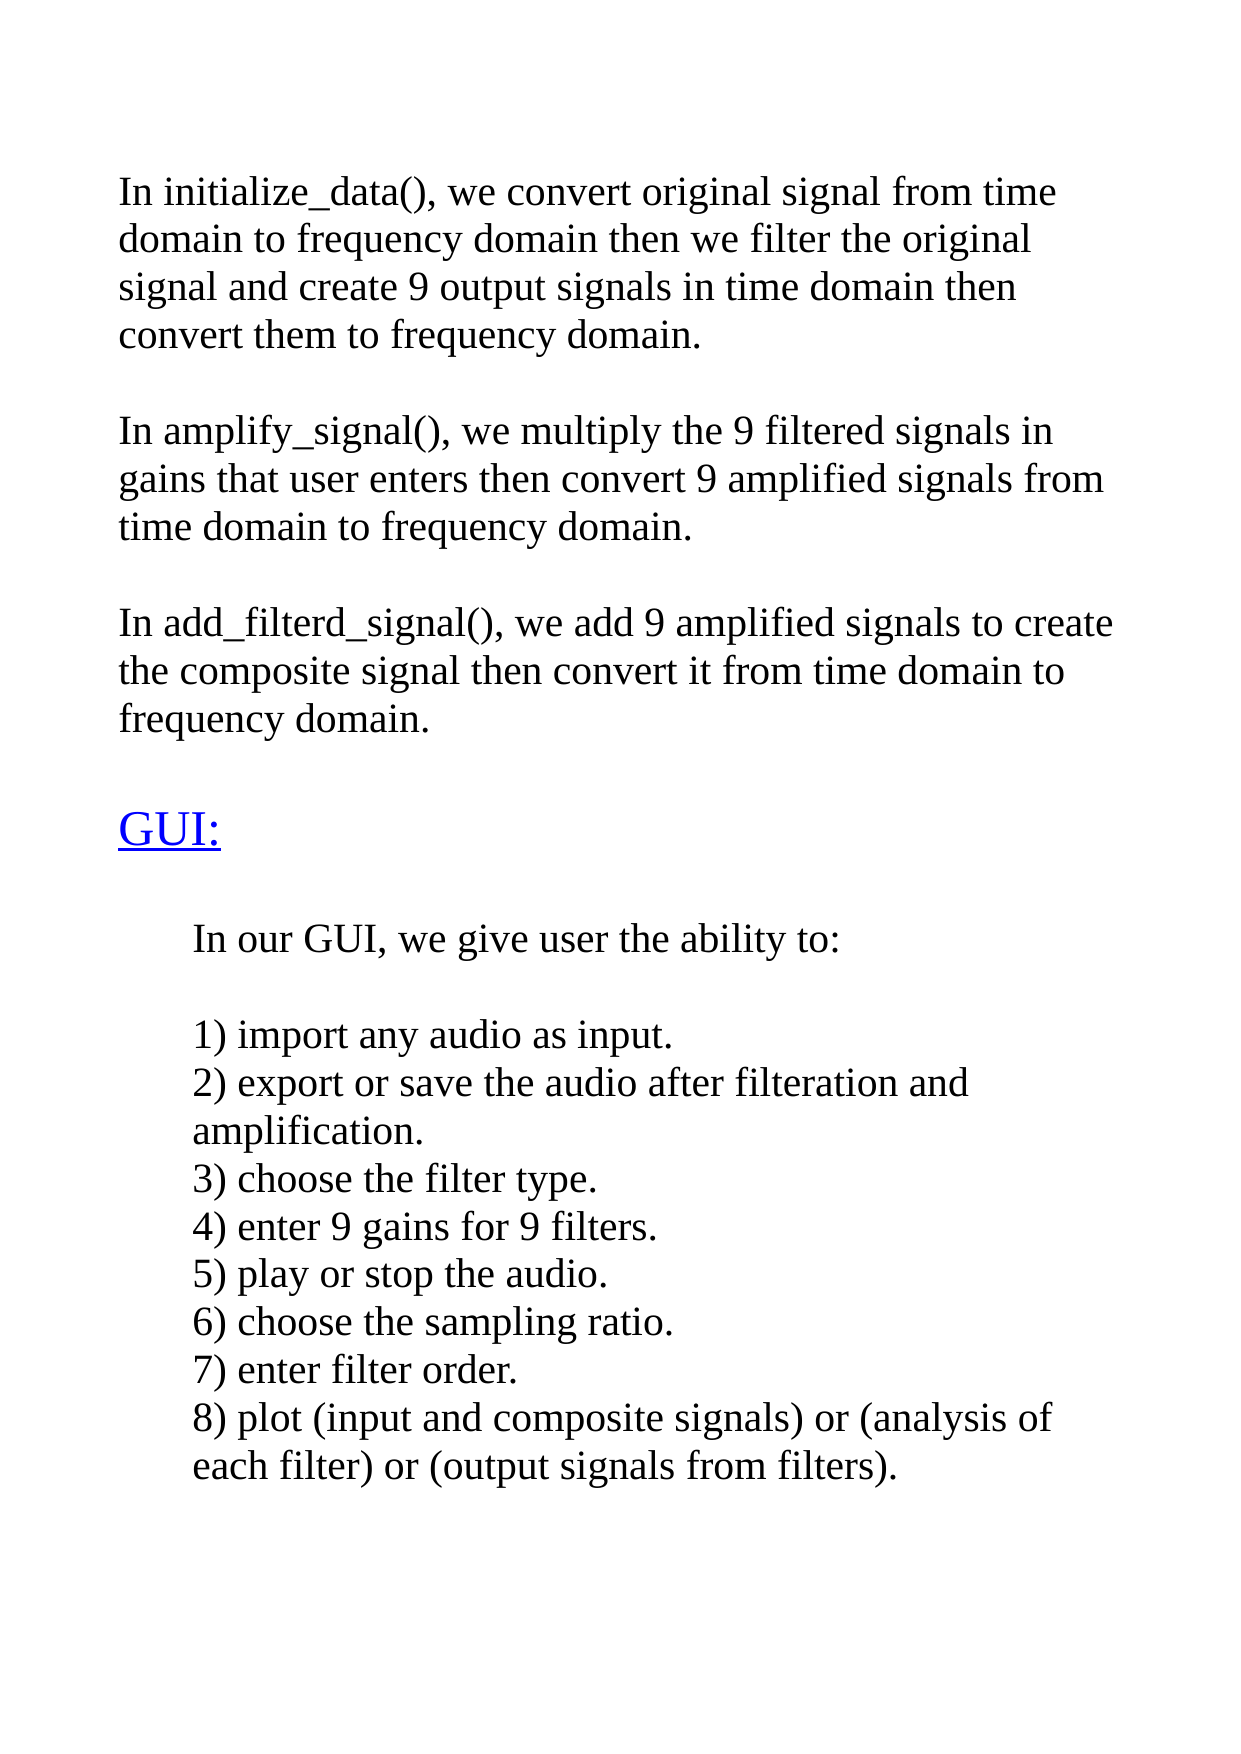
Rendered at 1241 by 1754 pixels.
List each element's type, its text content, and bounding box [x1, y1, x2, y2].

text 3) choose the filter type. [118, 1153, 1122, 1201]
text 4) enter 9 gains for 9 filters. [118, 1201, 1122, 1249]
text 1) import any audio as input. [118, 1009, 1122, 1057]
text GUI: [118, 798, 1122, 856]
text In add_filterd_signal(), we add 9 amplified signals to create the composite signal then convert it from time domain to frequency domain. [118, 597, 1122, 741]
text In amplify_signal(), we multiply the 9 filtered signals in gains that user enters then convert 9 amplified signals from time domain to frequency domain. [118, 406, 1122, 549]
text 6) choose the sampling ratio. [118, 1297, 1122, 1345]
text 8) plot (input and composite signals) or (analysis of each filter) or (output signals from filters). [118, 1393, 1122, 1488]
text In our GUI, we give user the ability to: [118, 913, 1122, 961]
text 5) play or stop the audio. [118, 1249, 1122, 1297]
text In initialize_data(), we convert original signal from time domain to frequency domain then we filter the original signal and create 9 output signals in time domain then convert them to frequency domain. [118, 166, 1122, 358]
text 7) enter filter order. [118, 1345, 1122, 1393]
text 2) export or save the audio after filteration and amplification. [118, 1057, 1122, 1153]
